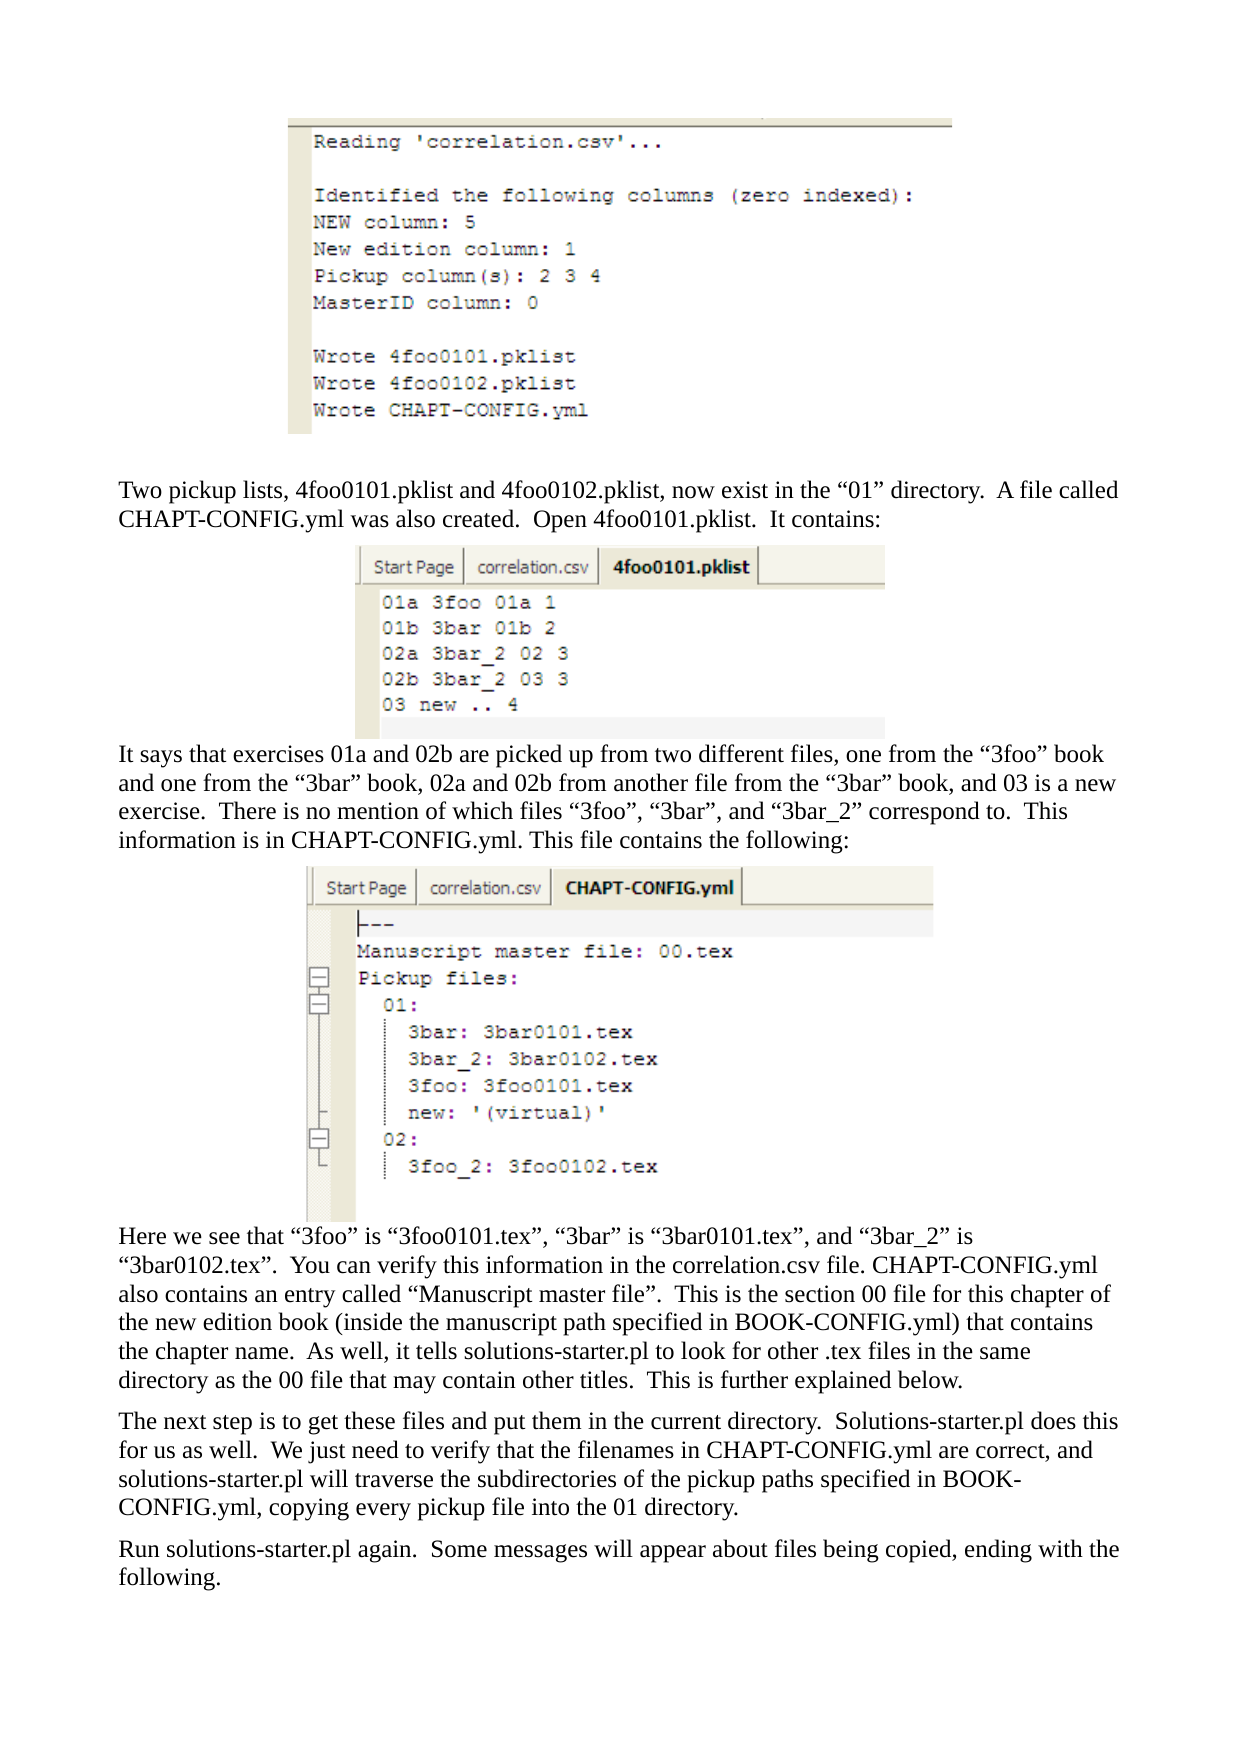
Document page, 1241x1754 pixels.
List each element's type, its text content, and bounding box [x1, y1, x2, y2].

text Run solutions-starter.pl again. Some messages will appear about files being copied, ending with the following. [118, 1534, 1122, 1591]
text Here we see that “3foo” is “3foo0101.tex”, “3bar” is “3bar0101.tex”, and “3bar_2” is “3bar0102.tex”. You can verify this information in the correlation.csv file. CHAPT-CONFIG.yml also contains an entry called “Manuscript master file”. This is the section 00 file for this chapter of the new edition book (inside the manuscript path specified in BOOK-CONFIG.yml) that contains the chapter name. As well, it tells solutions-starter.pl to look for other .tex files in the same directory as the 00 file that may contain other titles. This is further explained below. [118, 866, 1122, 1394]
text Two pickup lists, 4foo0101.pklist and 4foo0102.pklist, now exist in the “01” directory. A file called CHAPT-CONFIG.yml was also created. Open 4foo0101.pklist. It contains: [118, 475, 1122, 533]
text The next step is to get these files and put them in the current directory. Solutions-starter.pl does this for us as well. We just need to verify that the filenames in CHAPT-CONFIG.yml are correct, and solutions-starter.pl will traverse the subdirectories of the pickup paths specified in BOOK-CONFIG.yml, copying every pickup file into the 01 directory. [118, 1406, 1122, 1521]
text It says that exercises 01a and 02b are picked up from two different files, one from the “3foo” book and one from the “3bar” book, 02a and 02b from another file from the “3bar” book, and 03 is a new exercise. There is no mention of which files “3foo”, “3bar”, and “3bar_2” correspond to. This information is in CHAPT-CONFIG.yml. This file contains the following: [118, 545, 1122, 854]
